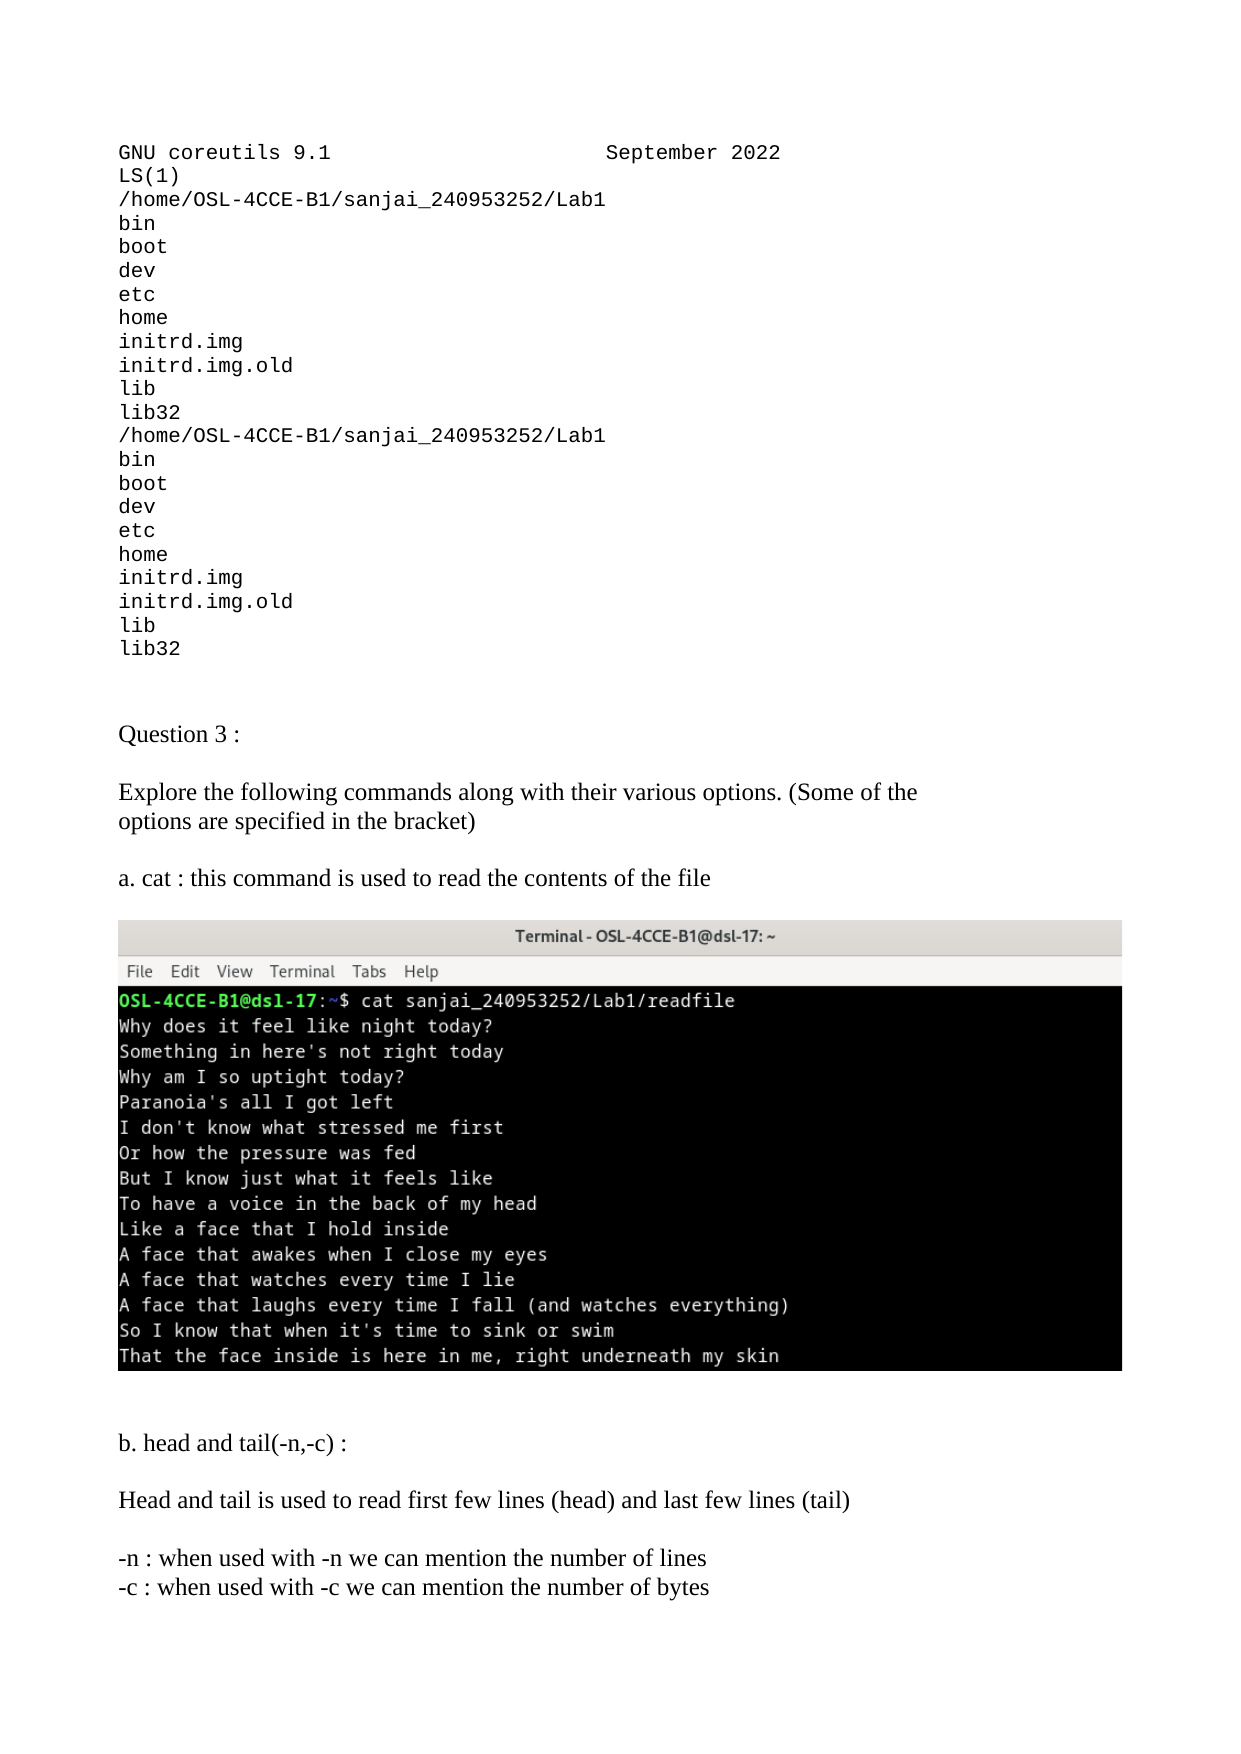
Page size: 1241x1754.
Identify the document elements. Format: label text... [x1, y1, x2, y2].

text a. cat : this command is used to read the contents of the file [118, 863, 1122, 892]
text Question 3 : [118, 719, 1122, 748]
text lib [118, 378, 1122, 402]
text lib32 [118, 402, 1122, 426]
picture [118, 920, 1123, 1371]
text -n : when used with -n we can mention the number of lines [118, 1543, 1122, 1572]
text -c : when used with -c we can mention the number of bytes [118, 1572, 1122, 1600]
text lib32 [118, 638, 1122, 662]
text dev [118, 260, 1122, 284]
text /home/OSL-4CCE-B1/sanjai_240953252/Lab1 [118, 189, 1122, 213]
text bin [118, 449, 1122, 473]
text GNU coreutils 9.1 September 2022 LS(1) [118, 142, 1122, 189]
text b. head and tail(-n,-c) : [118, 1428, 1122, 1457]
text bin [118, 213, 1122, 236]
text etc [118, 520, 1122, 544]
text home [118, 307, 1122, 331]
text lib [118, 615, 1122, 638]
text initrd.img.old [118, 591, 1122, 615]
text dev [118, 496, 1122, 520]
text etc [118, 284, 1122, 307]
text initrd.img.old [118, 354, 1122, 378]
text boot [118, 473, 1122, 496]
text boot [118, 236, 1122, 260]
text /home/OSL-4CCE-B1/sanjai_240953252/Lab1 [118, 426, 1122, 449]
text Explore the following commands along with their various options. (Some of the [118, 777, 1122, 806]
text options are specified in the bracket) [118, 806, 1122, 834]
text initrd.img [118, 567, 1122, 591]
text Head and tail is used to read first few lines (head) and last few lines (tail) [118, 1485, 1122, 1514]
text home [118, 544, 1122, 567]
text initrd.img [118, 331, 1122, 354]
